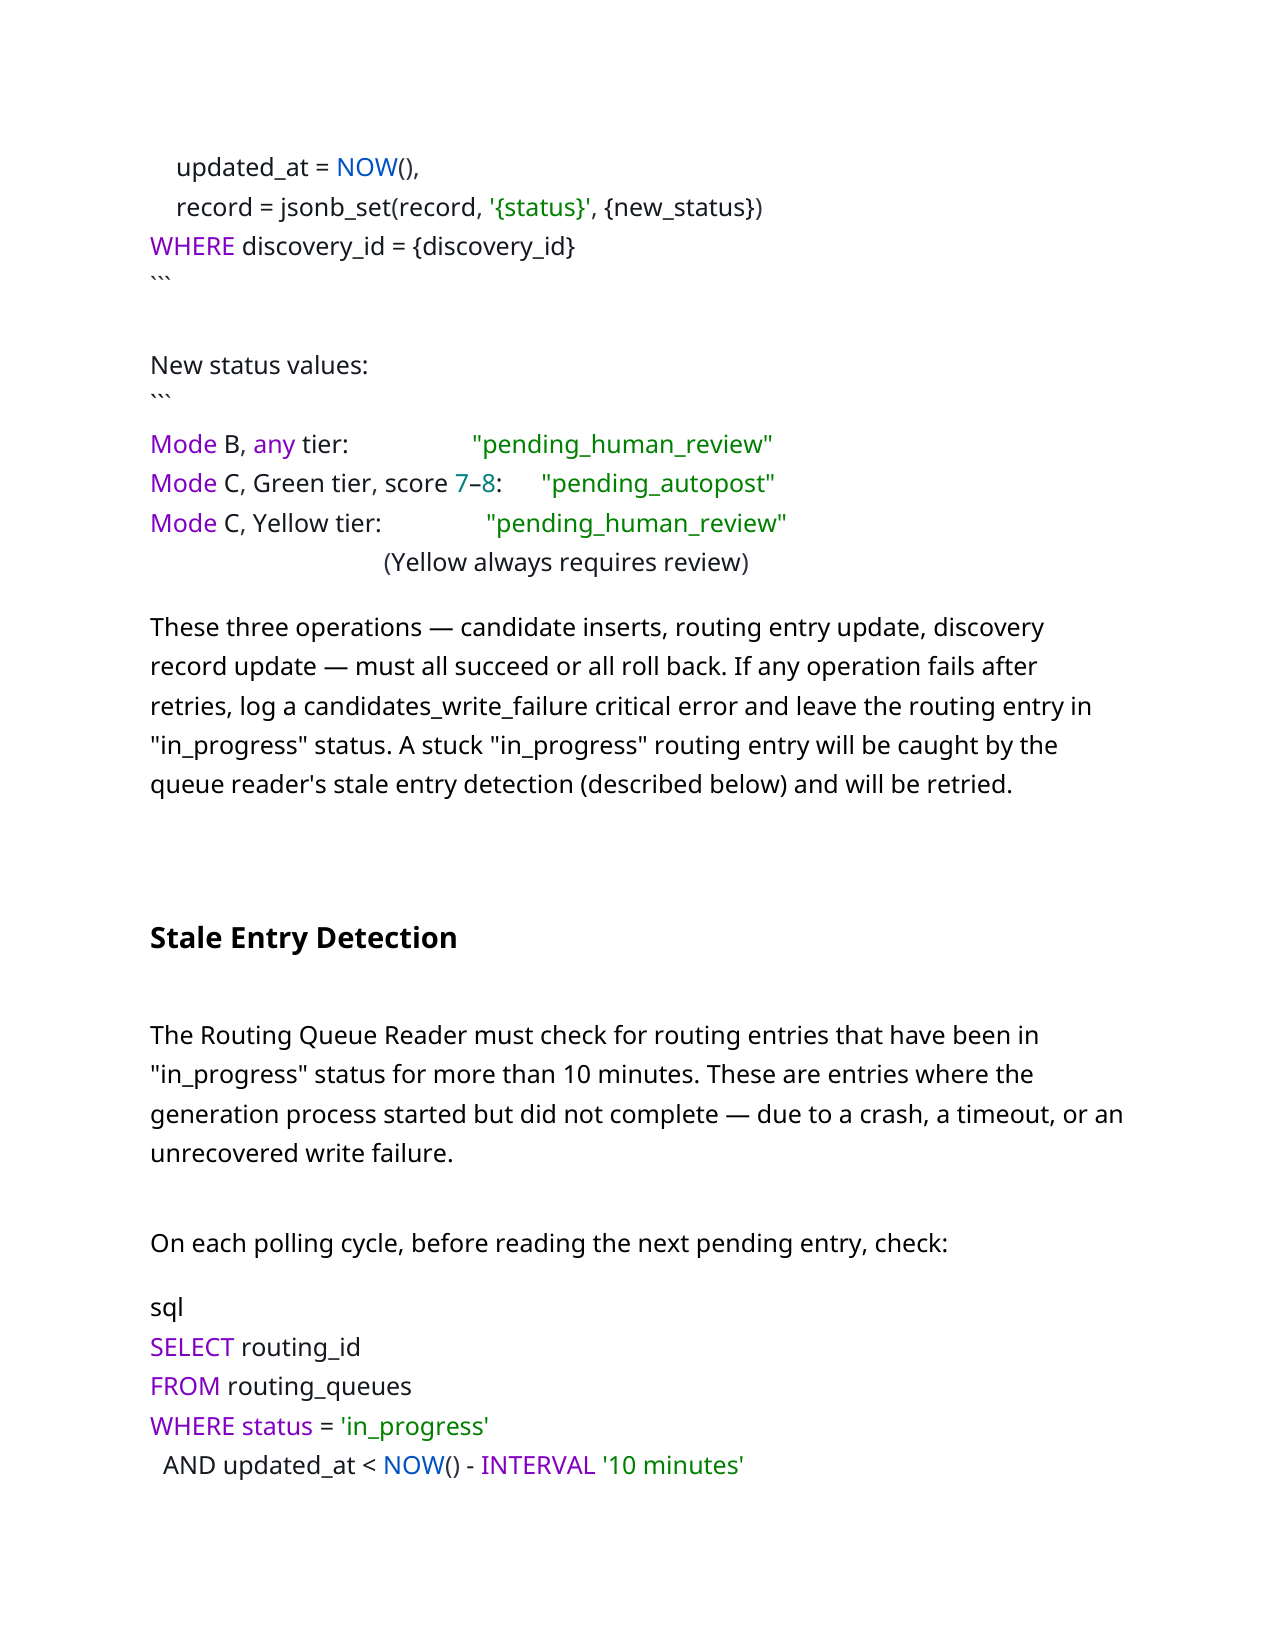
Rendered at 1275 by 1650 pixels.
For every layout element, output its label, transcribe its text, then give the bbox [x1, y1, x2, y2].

text These three operations — candidate inserts, routing entry update, discovery record update — must all succeed or all roll back. If any operation fails after retries, log a candidates_write_failure critical error and leave the routing entry in "in_progress" status. A stuck "in_progress" routing entry will be caught by the queue reader's stale entry detection (described below) and will be retried. [150, 609, 1125, 801]
subtitle Stale Entry Detection [150, 917, 1125, 957]
text SELECT routing_id FROM routing_queues WHERE status = 'in_progress' AND updated_at < NOW() - INTERVAL '10 minutes' [150, 1329, 1125, 1482]
text updated_at = NOW(), record = jsonb_set(record, '{status}', {new_status}) WHERE discovery_id = {discovery_id} ``` New status values: ``` Mode B, any tier: "pending_human_review" Mode C, Green tier, score 7–8: "pending_autopost" Mode C, Yellow tier: "pending_human_review" (Yellow always requires review) [150, 150, 1125, 579]
text sql [150, 1290, 1125, 1324]
text On each polling cycle, before reading the next pending entry, check: [150, 1225, 1125, 1259]
text The Routing Queue Reader must check for routing entries that have been in "in_progress" status for more than 10 minutes. These are entries where the generation process started but did not complete — due to a crash, a timeout, or an unrecovered write failure. [150, 1017, 1125, 1170]
